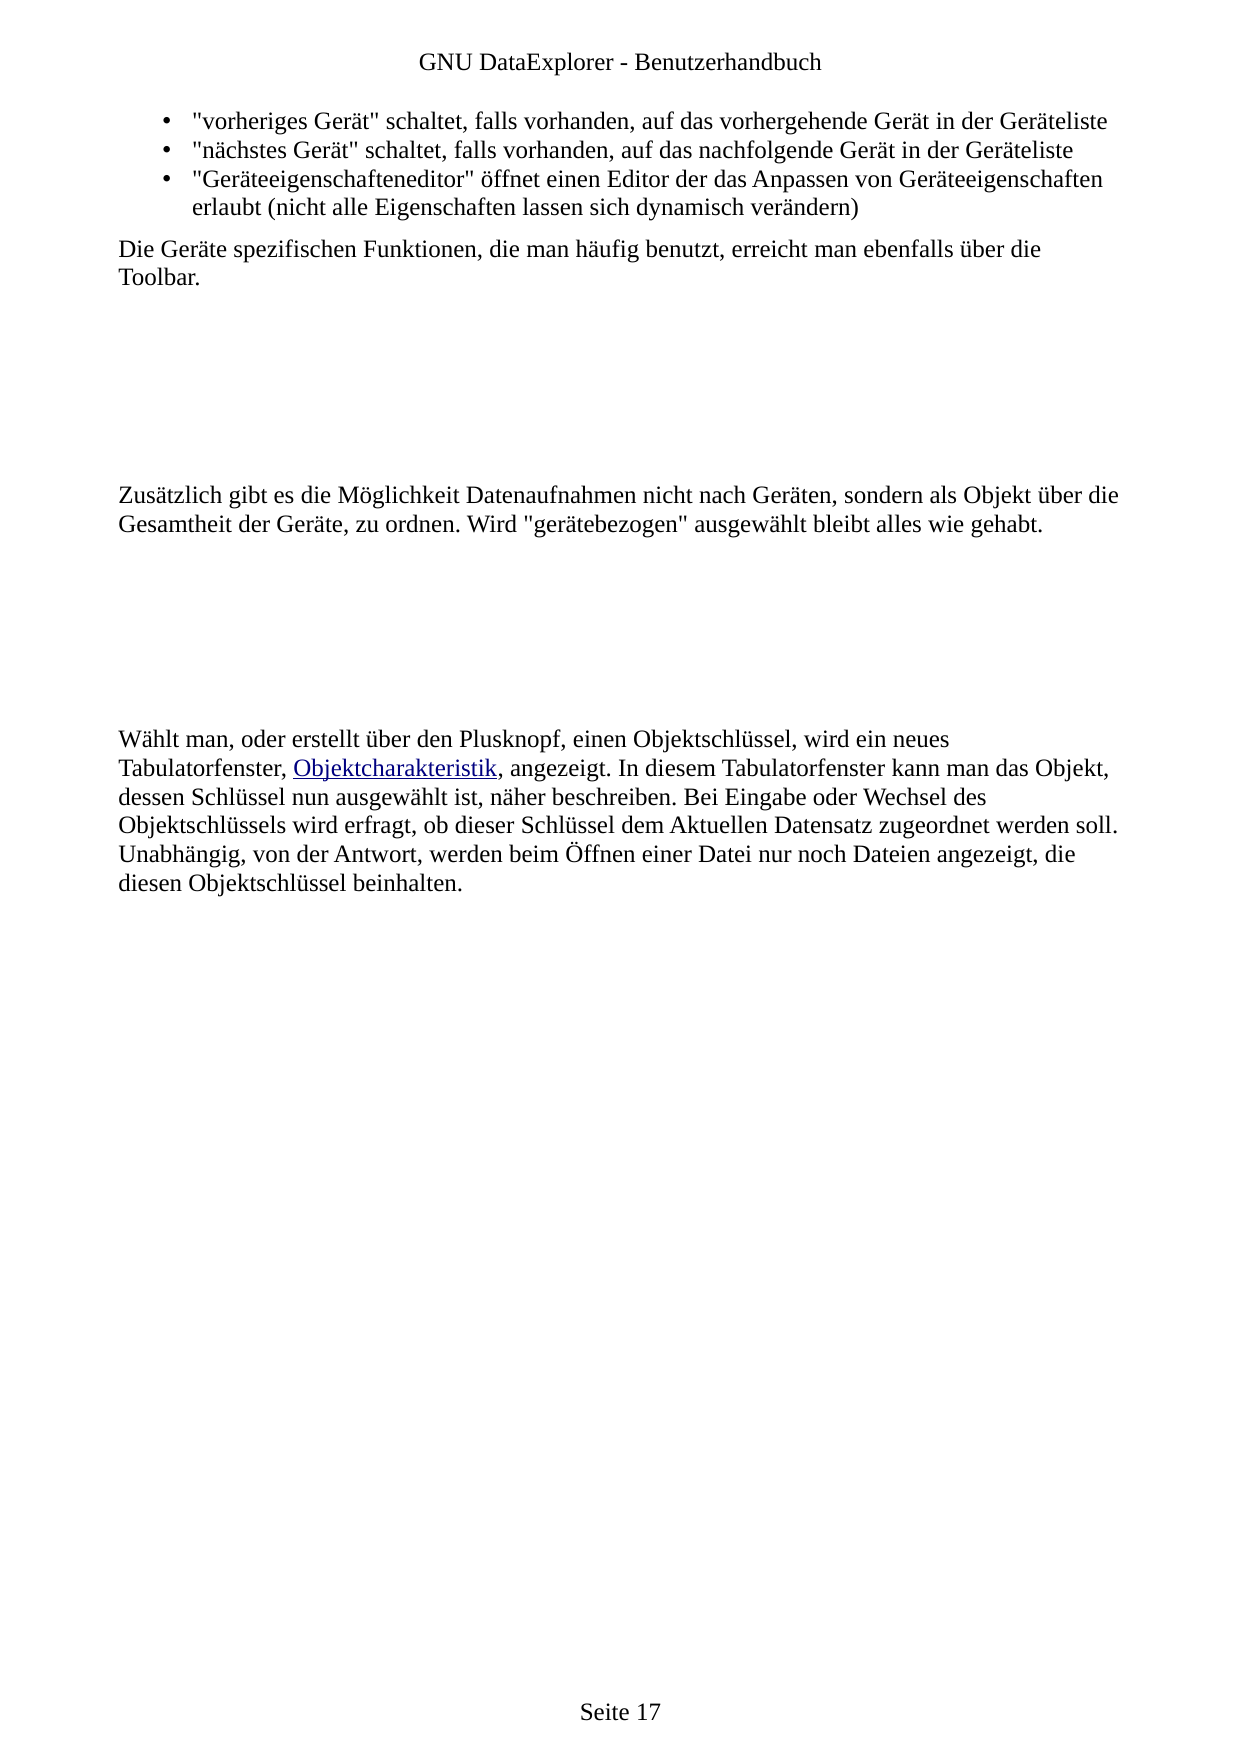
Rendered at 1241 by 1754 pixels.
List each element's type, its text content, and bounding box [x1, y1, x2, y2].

list "Geräteeigenschafteneditor" öffnet einen Editor der das Anpassen von Geräteeigenschaften erlaubt (nicht alle Eigenschaften lassen sich dynamisch verändern) [162, 164, 1122, 221]
list "vorheriges Gerät" schaltet, falls vorhanden, auf das vorhergehende Gerät in der Geräteliste [162, 106, 1122, 135]
list "nächstes Gerät" schaltet, falls vorhanden, auf das nachfolgende Gerät in der Geräteliste [162, 135, 1122, 164]
text Wählt man, oder erstellt über den Plusknopf, einen Objektschlüssel, wird ein neues Tabulatorfenster, Objektcharakteristik, angezeigt. In diesem Tabulatorfenster kann man das Objekt, dessen Schlüssel nun ausgewählt ist, näher beschreiben. Bei Eingabe oder Wechsel des Objektschlüssels wird erfragt, ob dieser Schlüssel dem Aktuellen Datensatz zugeordnet werden soll. Unabhängig, von der Antwort, werden beim Öffnen einer Datei nur noch Dateien angezeigt, die diesen Objektschlüssel beinhalten. [118, 724, 1122, 897]
text Die Geräte spezifischen Funktionen, die man häufig benutzt, erreicht man ebenfalls über die Toolbar. [118, 234, 1122, 291]
text Zusätzlich gibt es die Möglichkeit Datenaufnahmen nicht nach Geräten, sondern als Objekt über die Gesamtheit der Geräte, zu ordnen. Wird "gerätebezogen" ausgewählt bleibt alles wie gehabt. [118, 481, 1122, 538]
